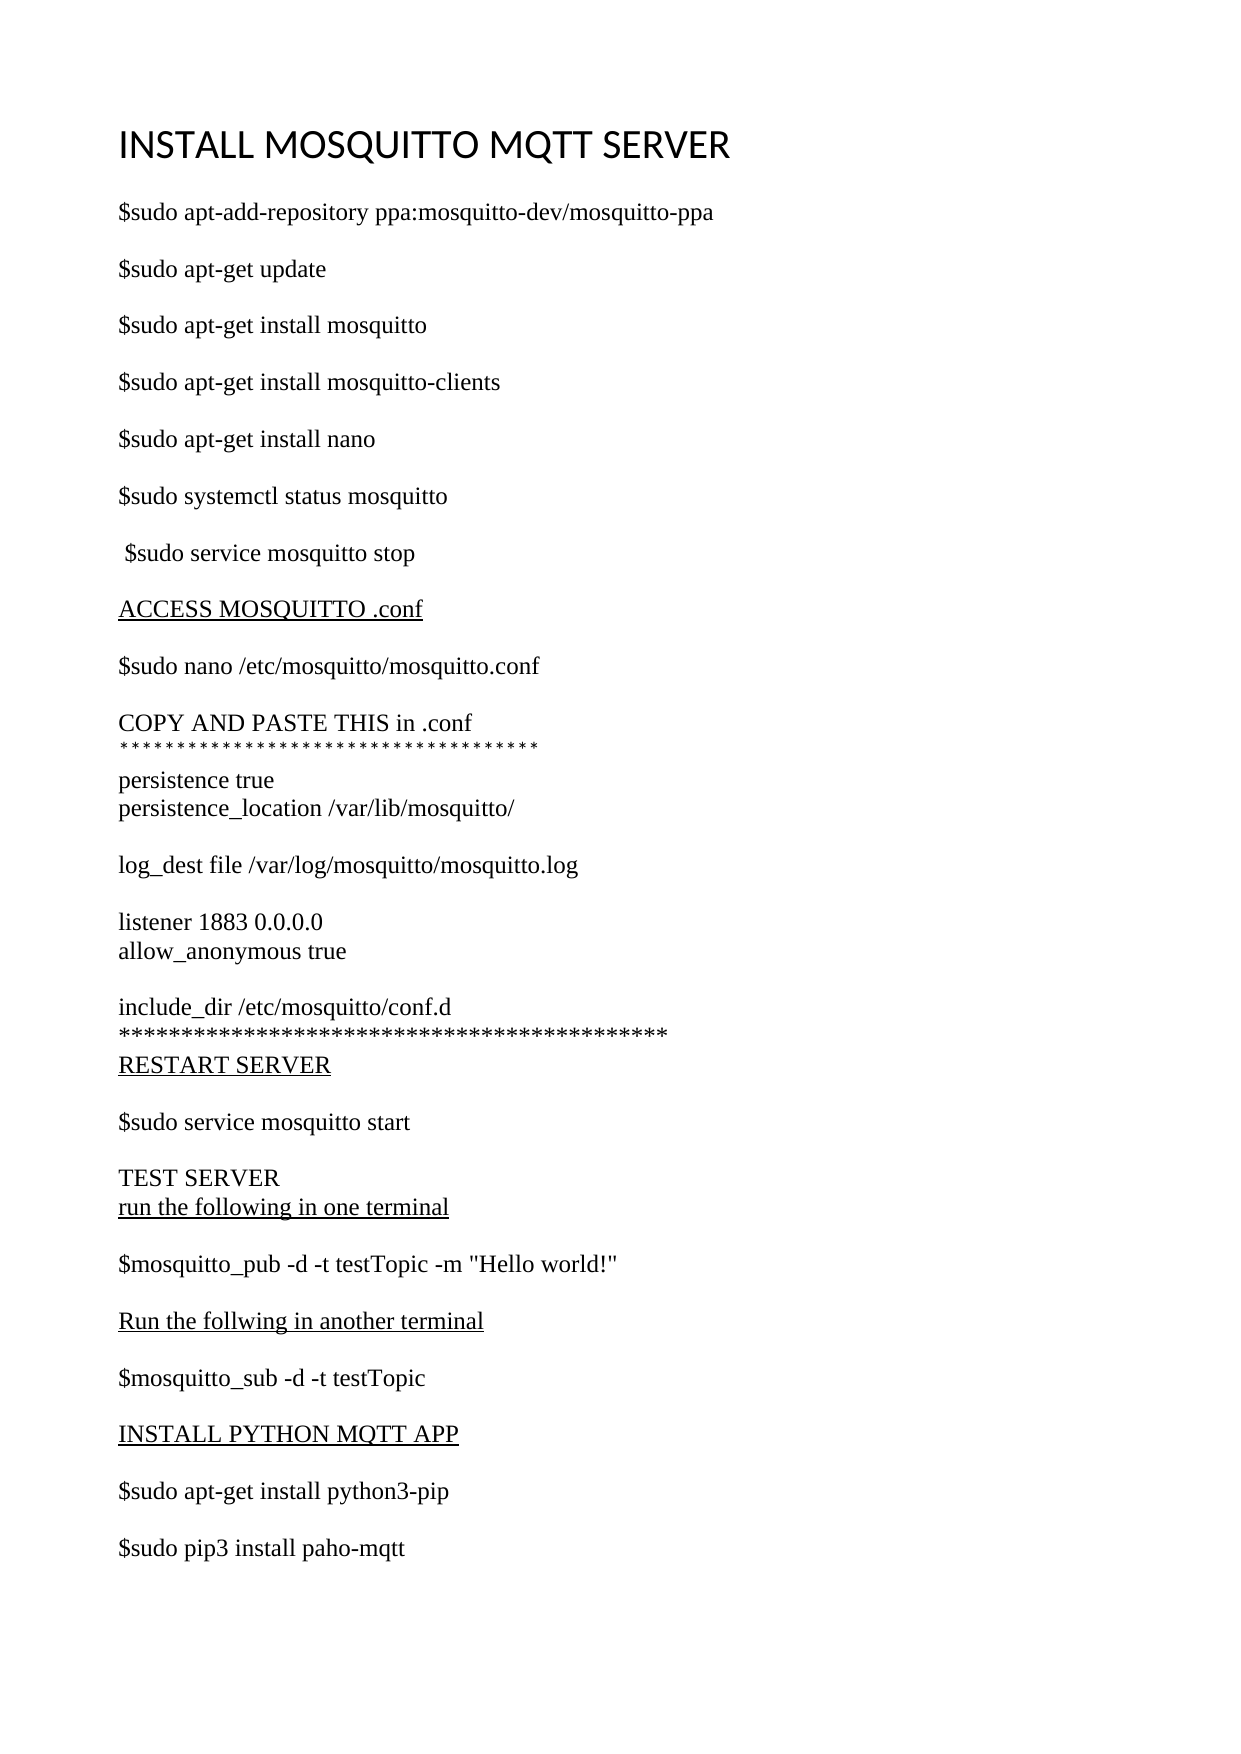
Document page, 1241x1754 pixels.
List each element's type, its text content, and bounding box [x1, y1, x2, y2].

text include_dir /etc/mosquitto/conf.d [118, 992, 1122, 1021]
text $sudo apt-get install mosquitto [118, 311, 1122, 339]
text INSTALL MOSQUITTO MQTT SERVER [118, 118, 1122, 169]
text $mosquitto_sub -d -t testTopic [118, 1363, 1122, 1391]
text Run the follwing in another terminal [118, 1306, 1122, 1334]
text log_dest file /var/log/mosquitto/mosquitto.log [118, 850, 1122, 879]
text $sudo apt-add-repository ppa:mosquitto-dev/mosquitto-ppa [118, 197, 1122, 226]
text RESTART SERVER [118, 1050, 1122, 1079]
text INSTALL PYTHON MQTT APP [118, 1419, 1122, 1448]
text $sudo pip3 install paho-mqtt [118, 1533, 1122, 1562]
text $sudo apt-get install nano [118, 424, 1122, 453]
text ******************************************** [118, 1021, 1122, 1050]
text $sudo service mosquitto stop [118, 538, 1122, 566]
text $sudo nano /etc/mosquitto/mosquitto.conf [118, 651, 1122, 680]
text ************************************* [118, 737, 1122, 765]
text $mosquitto_pub -d -t testTopic -m "Hello world!" [118, 1249, 1122, 1278]
text TEST SERVER [118, 1163, 1122, 1192]
text ACCESS MOSQUITTO .conf [118, 594, 1122, 623]
text persistence_location /var/lib/mosquitto/ [118, 793, 1122, 822]
text persistence true [118, 765, 1122, 793]
text $sudo systemctl status mosquitto [118, 481, 1122, 509]
text $sudo service mosquitto start [118, 1107, 1122, 1136]
text $sudo apt-get install mosquitto-clients [118, 367, 1122, 396]
text listener 1883 0.0.0.0 [118, 907, 1122, 936]
text COPY AND PASTE THIS in .conf [118, 708, 1122, 737]
text allow_anonymous true [118, 936, 1122, 964]
text run the following in one terminal [118, 1192, 1122, 1221]
text $sudo apt-get update [118, 254, 1122, 282]
text $sudo apt-get install python3-pip [118, 1476, 1122, 1505]
